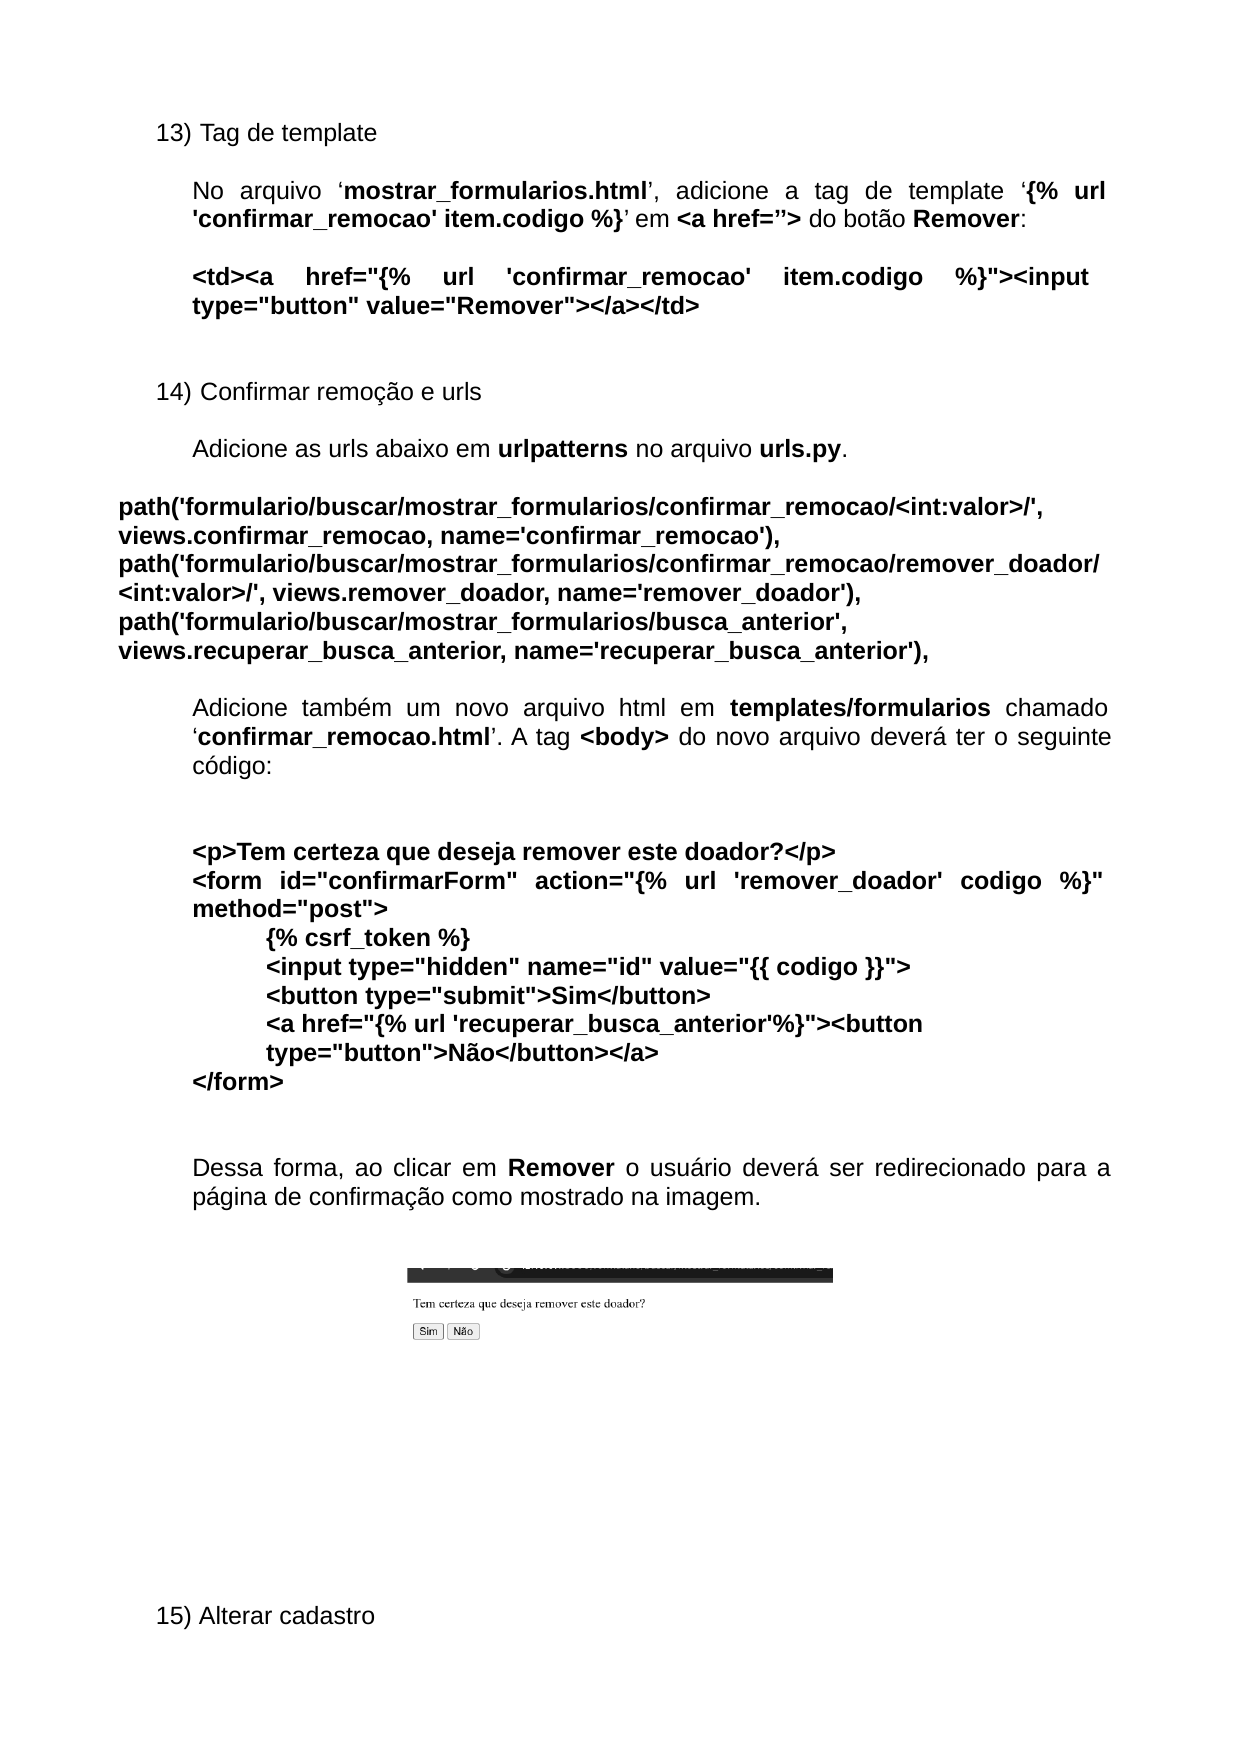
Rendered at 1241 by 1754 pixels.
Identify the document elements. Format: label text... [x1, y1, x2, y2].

text Adicione também um novo arquivo html em templates/formularios chamado ‘confirmar_remocao.html’. A tag <body> do novo arquivo deverá ter o seguinte código: [118, 693, 1122, 779]
text No arquivo ‘mostrar_formularios.html’, adicione a tag de template ‘{% url 'confirmar_remocao' item.codigo %}’ em <a href=’’> do botão Remover: [118, 176, 1122, 233]
text Adicione as urls abaixo em urlpatterns no arquivo urls.py. [118, 434, 1122, 463]
text path('formulario/buscar/mostrar_formularios/confirmar_remocao/<int:valor>/', views.confirmar_remocao, name='confirmar_remocao'), [118, 492, 1122, 549]
text <form id="confirmarForm" action="{% url 'remover_doador' codigo %}" method="post"> [118, 866, 1122, 923]
text {% csrf_token %} [118, 923, 1122, 952]
list Tag de template [156, 118, 1122, 147]
text path('formulario/buscar/mostrar_formularios/busca_anterior', views.recuperar_busca_anterior, name='recuperar_busca_anterior'), [118, 607, 1122, 664]
text <a href="{% url 'recuperar_busca_anterior'%}"><button type="button">Não</button></a> [118, 1009, 1122, 1067]
text Dessa forma, ao clicar em Remover o usuário deverá ser redirecionado para a página de confirmação como mostrado na imagem. [118, 1153, 1122, 1211]
text <button type="submit">Sim</button> [118, 981, 1122, 1009]
list Alterar cadastro [156, 1601, 1122, 1630]
picture [407, 1268, 833, 1544]
text <td><a href="{% url 'confirmar_remocao' item.codigo %}"><input type="button" value="Remover"></a></td> [118, 262, 1122, 319]
list Confirmar remoção e urls [156, 377, 1122, 406]
text <input type="hidden" name="id" value="{{ codigo }}"> [118, 952, 1122, 981]
text path('formulario/buscar/mostrar_formularios/confirmar_remocao/remover_doador/<int:valor>/', views.remover_doador, name='remover_doador'), [118, 549, 1122, 607]
text </form> [118, 1067, 1122, 1096]
text <p>Tem certeza que deseja remover este doador?</p> [118, 837, 1122, 866]
